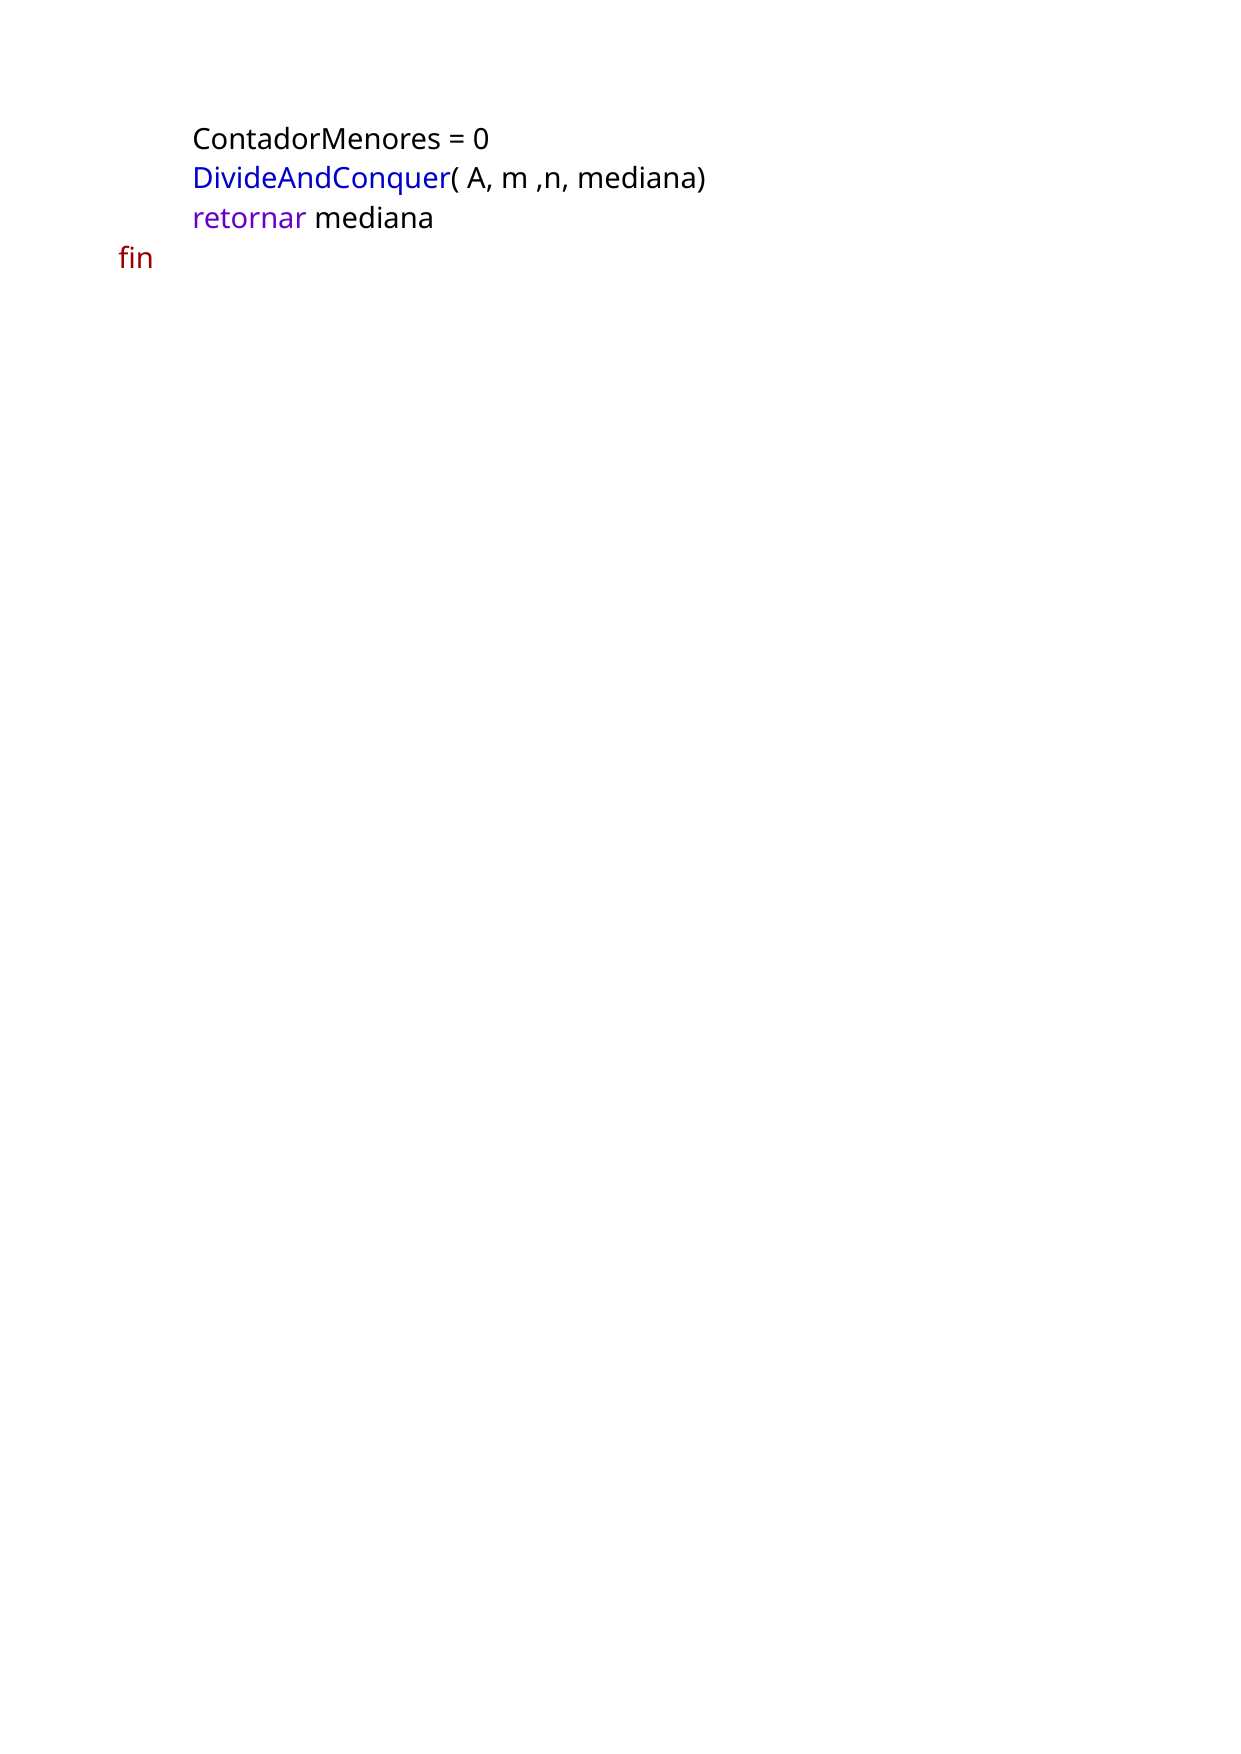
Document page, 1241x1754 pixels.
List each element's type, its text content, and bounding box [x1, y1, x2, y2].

text DivideAndConquer( A, m ,n, mediana) [118, 158, 1122, 197]
text fin [118, 237, 1122, 277]
text ContadorMenores = 0 [118, 118, 1122, 158]
text retornar mediana [118, 197, 1122, 237]
